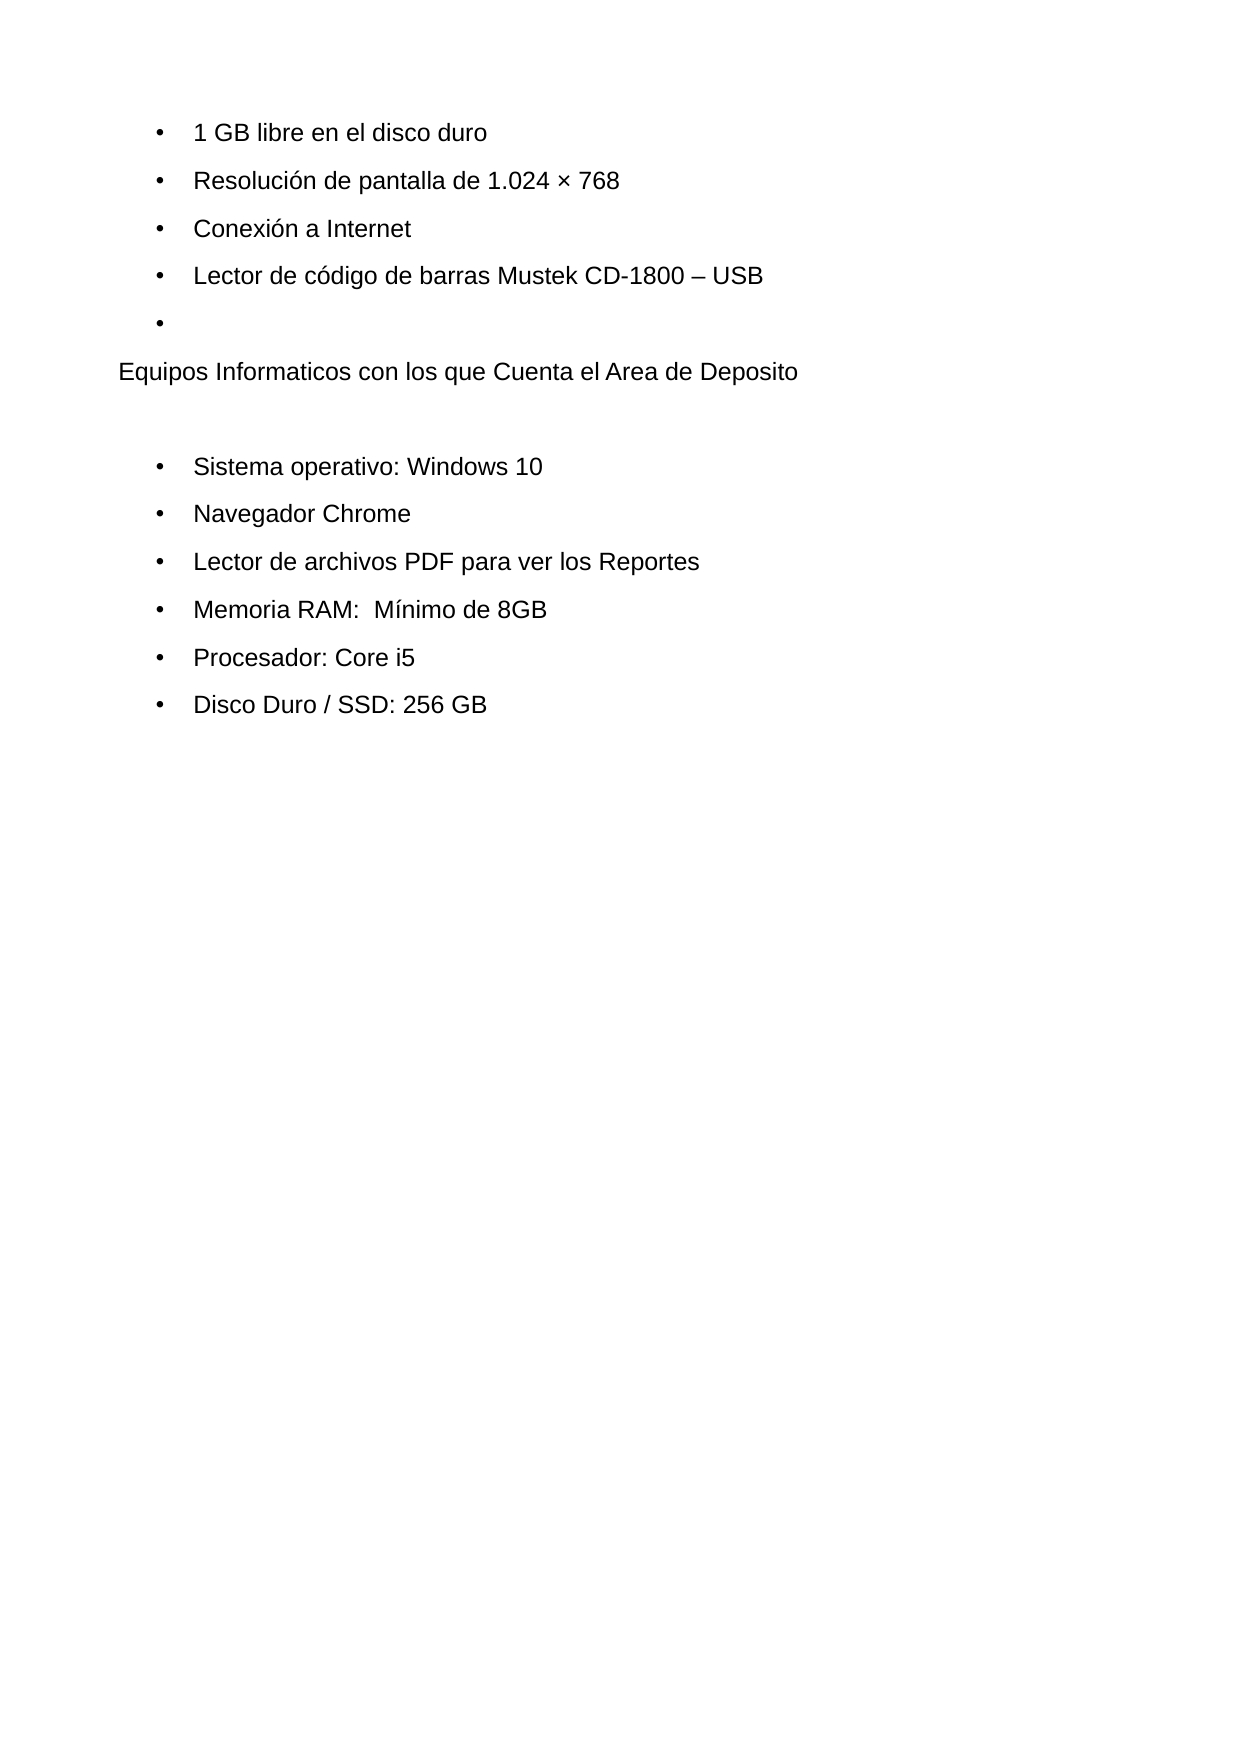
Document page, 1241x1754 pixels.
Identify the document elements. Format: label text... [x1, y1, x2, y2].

list Conexión a Internet [156, 213, 1122, 242]
list Lector de archivos PDF para ver los Reportes [156, 547, 1122, 576]
list Sistema operativo: Windows 10 [156, 452, 1122, 481]
list Resolución de pantalla de 1.024 × 768 [156, 166, 1122, 195]
list Navegador Chrome [156, 499, 1122, 528]
list Lector de código de barras Mustek CD-1800 – USB [156, 261, 1122, 290]
list Disco Duro / SSD: 256 GB [156, 690, 1122, 719]
list Memoria RAM: Mínimo de 8GB [156, 595, 1122, 624]
list Procesador: Core i5 [156, 643, 1122, 671]
text Equipos Informaticos con los que Cuenta el Area de Deposito [118, 357, 1122, 385]
list 1 GB libre en el disco duro [156, 118, 1122, 147]
